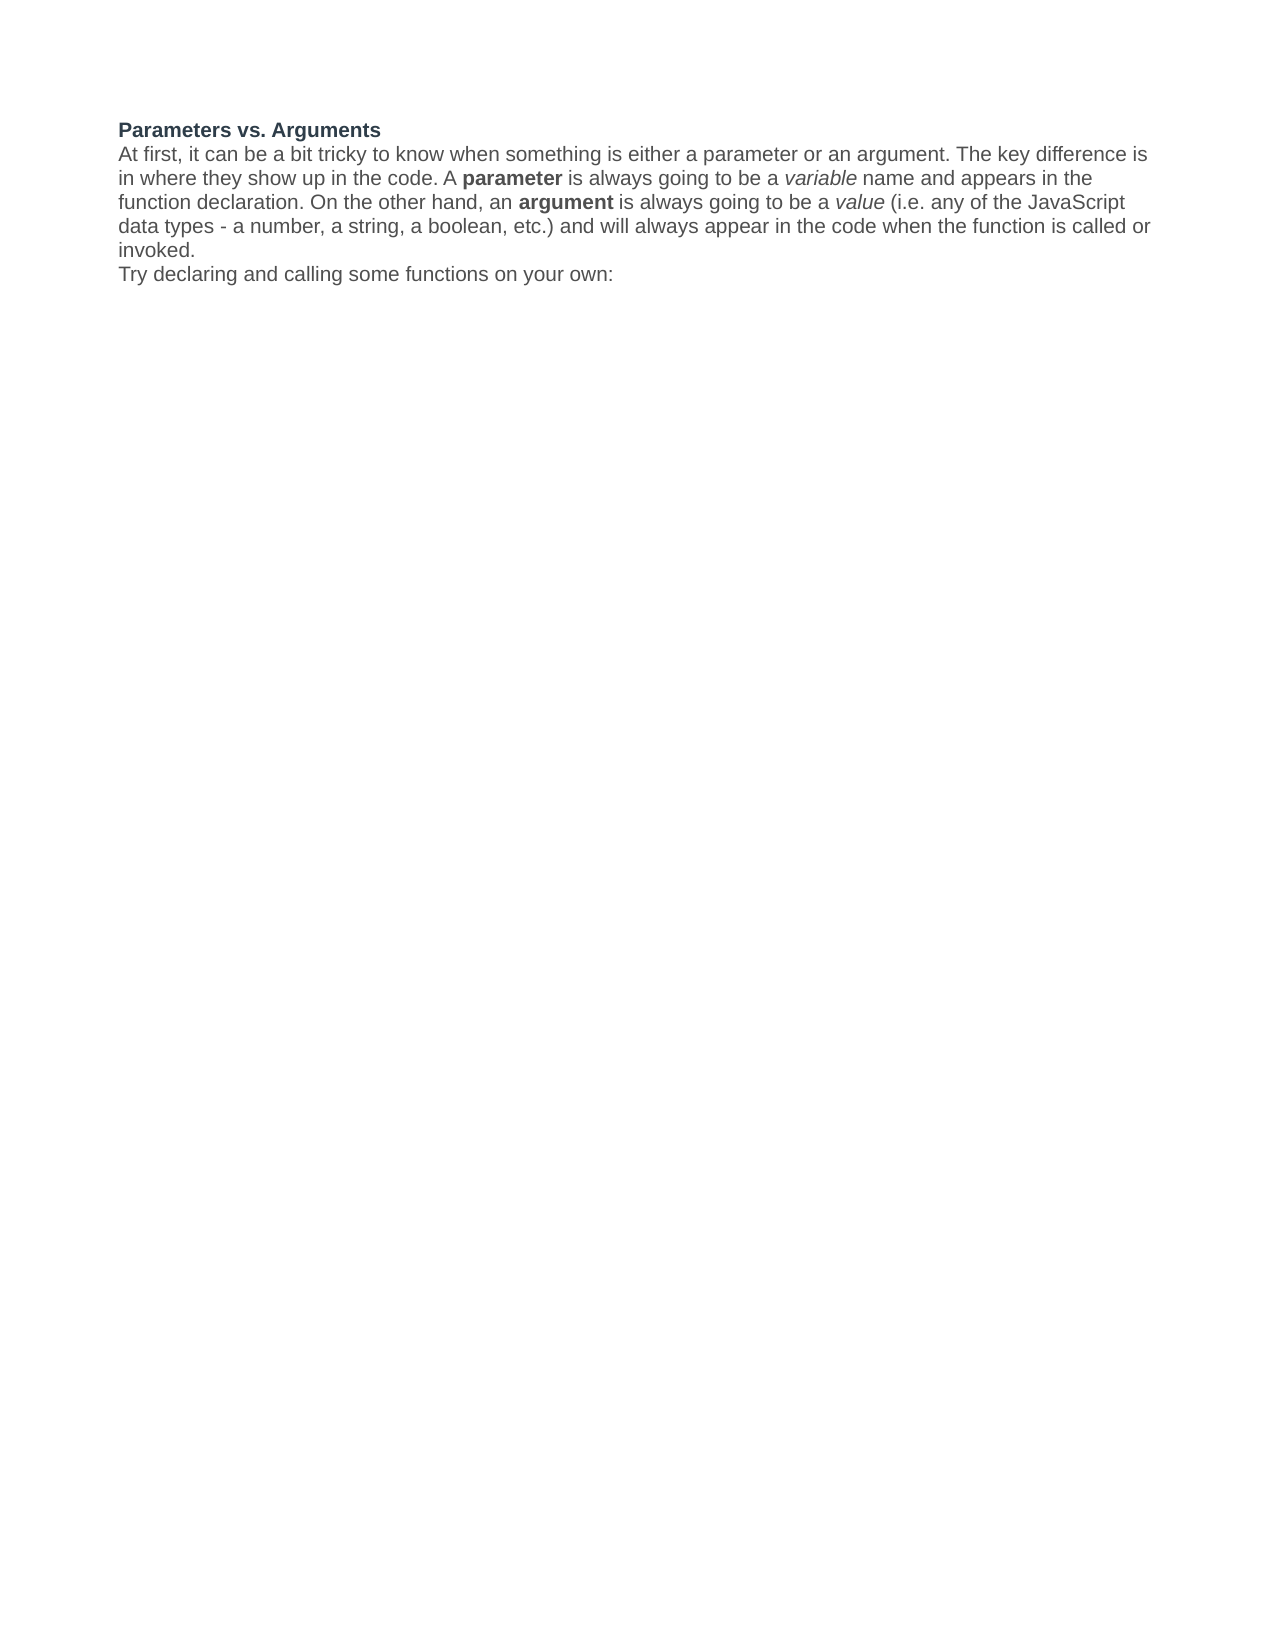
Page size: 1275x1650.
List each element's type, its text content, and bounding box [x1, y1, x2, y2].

subtitle Parameters vs. Arguments [118, 118, 1157, 142]
text Try declaring and calling some functions on your own: [118, 262, 1157, 286]
text At first, it can be a bit tricky to know when something is either a parameter or an argument. The key difference is in where they show up in the code. A parameter is always going to be a variable name and appears in the function declaration. On the other hand, an argument is always going to be a value (i.e. any of the JavaScript data types - a number, a string, a boolean, etc.) and will always appear in the code when the function is called or invoked. [118, 142, 1157, 262]
